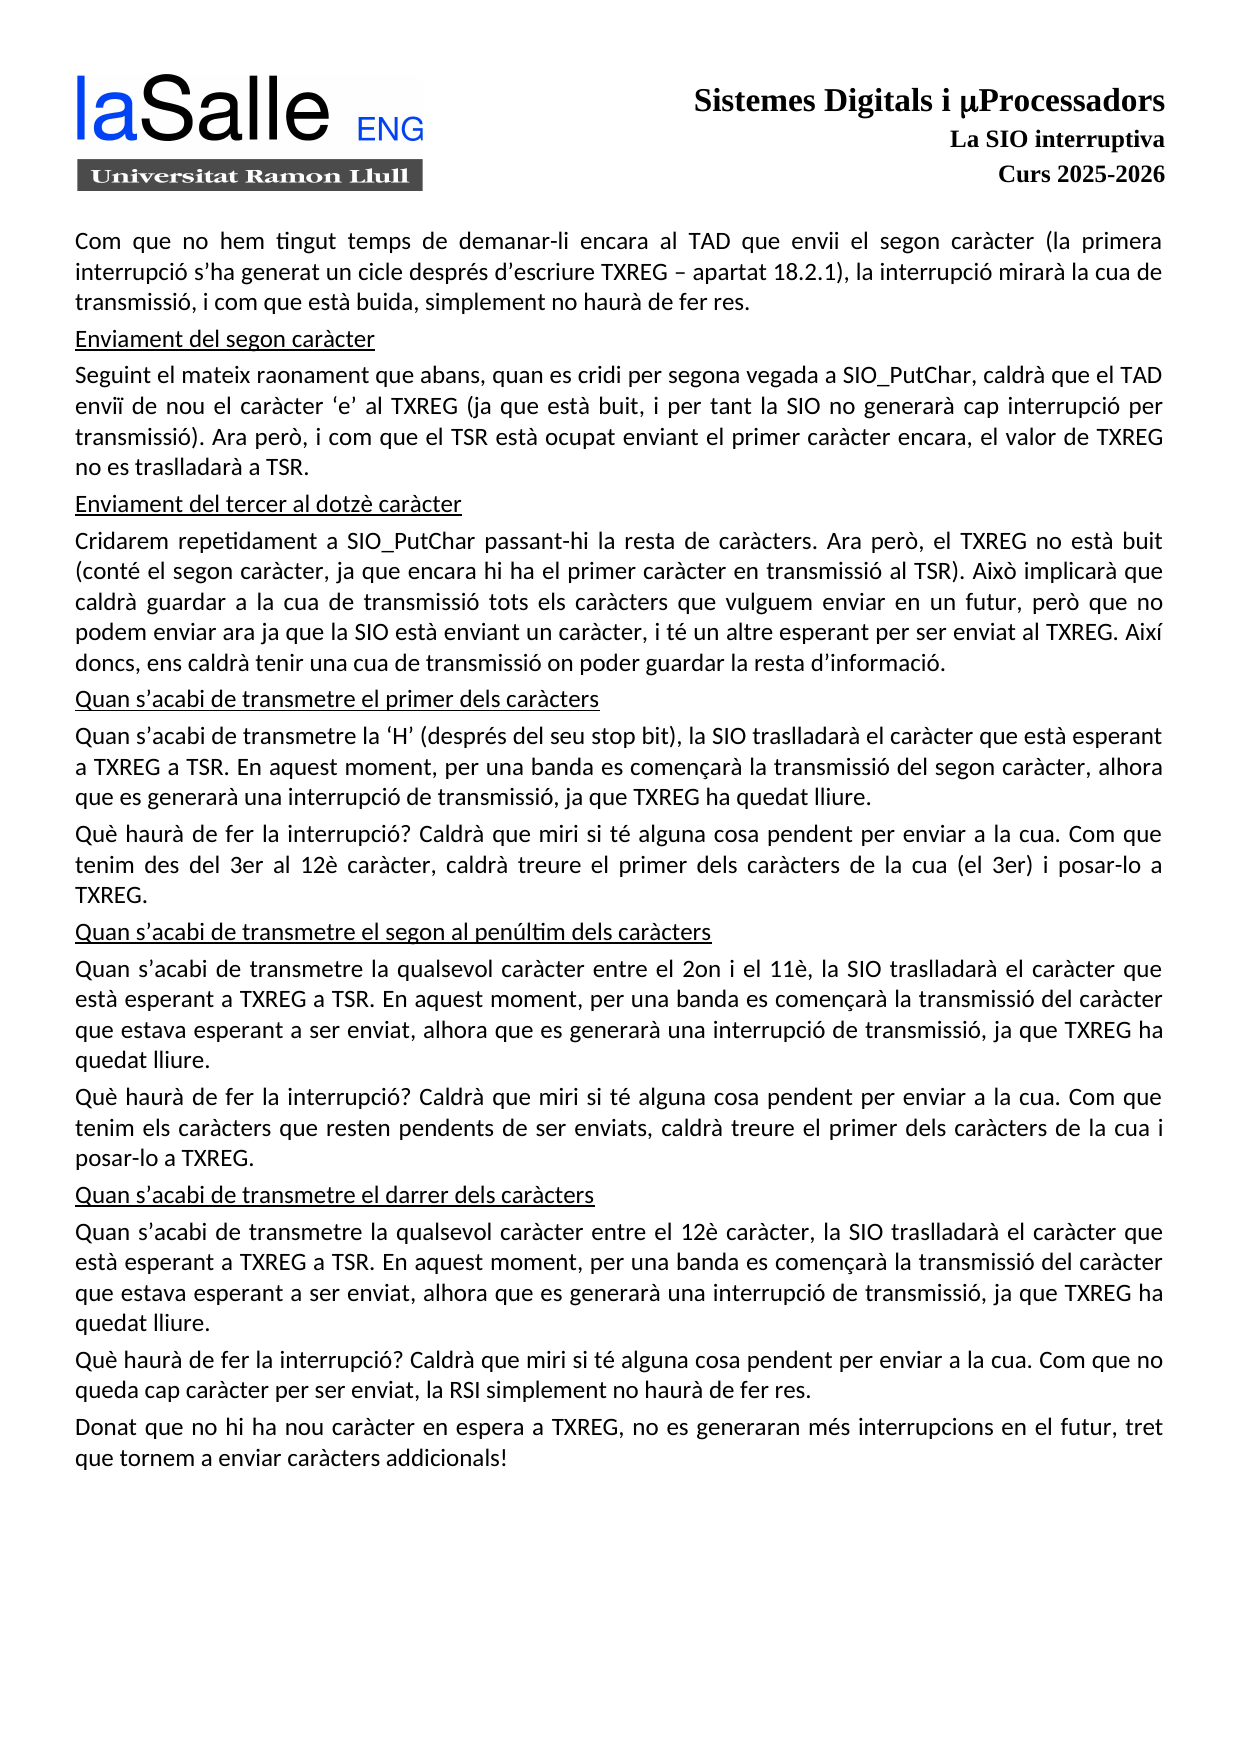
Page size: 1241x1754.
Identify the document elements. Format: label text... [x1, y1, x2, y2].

text Enviament del tercer al dotzè caràcter [75, 488, 1165, 518]
text Donat que no hi ha nou caràcter en espera a TXREG, no es generaran més interrupcions en el futur, tret que tornem a enviar caràcters addicionals! [75, 1411, 1165, 1472]
text Seguint el mateix raonament que abans, quan es cridi per segona vegada a SIO_PutChar, caldrà que el TAD enviï de nou el caràcter ‘e’ al TXREG (ja que està buit, i per tant la SIO no generarà cap interrupció per transmissió). Ara però, i com que el TSR està ocupat enviant el primer caràcter encara, el valor de TXREG no es traslladarà a TSR. [75, 360, 1165, 482]
text Quan s’acabi de transmetre la qualsevol caràcter entre el 12è caràcter, la SIO traslladarà el caràcter que està esperant a TXREG a TSR. En aquest moment, per una banda es començarà la transmissió del caràcter que estava esperant a ser enviat, alhora que es generarà una interrupció de transmissió, ja que TXREG ha quedat lliure. [75, 1216, 1165, 1338]
text Quan s’acabi de transmetre el darrer dels caràcters [75, 1179, 1165, 1209]
text Què haurà de fer la interrupció? Caldrà que miri si té alguna cosa pendent per enviar a la cua. Com que tenim des del 3er al 12è caràcter, caldrà treure el primer dels caràcters de la cua (el 3er) i posar-lo a TXREG. [75, 818, 1165, 910]
text Cridarem repetidament a SIO_PutChar passant-hi la resta de caràcters. Ara però, el TXREG no està buit (conté el segon caràcter, ja que encara hi ha el primer caràcter en transmissió al TSR). Això implicarà que caldrà guardar a la cua de transmissió tots els caràcters que vulguem enviar en un futur, però que no podem enviar ara ja que la SIO està enviant un caràcter, i té un altre esperant per ser enviat al TXREG. Així doncs, ens caldrà tenir una cua de transmissió on poder guardar la resta d’informació. [75, 525, 1165, 677]
text Quan s’acabi de transmetre el segon al penúltim dels caràcters [75, 916, 1165, 947]
text Quan s’acabi de transmetre el primer dels caràcters [75, 684, 1165, 714]
text Quan s’acabi de transmetre la ‘H’ (després del seu stop bit), la SIO traslladarà el caràcter que està esperant a TXREG a TSR. En aquest moment, per una banda es començarà la transmissió del segon caràcter, alhora que es generarà una interrupció de transmissió, ja que TXREG ha quedat lliure. [75, 720, 1165, 812]
text Com que no hem tingut temps de demanar-li encara al TAD que envii el segon caràcter (la primera interrupció s’ha generat un cicle després d’escriure TXREG – apartat 18.2.1), la interrupció mirarà la cua de transmissió, i com que està buida, simplement no haurà de fer res. [75, 225, 1165, 317]
picture [77, 74, 423, 192]
text Què haurà de fer la interrupció? Caldrà que miri si té alguna cosa pendent per enviar a la cua. Com que no queda cap caràcter per ser enviat, la RSI simplement no haurà de fer res. [75, 1344, 1165, 1405]
text Enviament del segon caràcter [75, 323, 1165, 353]
text Quan s’acabi de transmetre la qualsevol caràcter entre el 2on i el 11è, la SIO traslladarà el caràcter que està esperant a TXREG a TSR. En aquest moment, per una banda es començarà la transmissió del caràcter que estava esperant a ser enviat, alhora que es generarà una interrupció de transmissió, ja que TXREG ha quedat lliure. [75, 953, 1165, 1075]
text Què haurà de fer la interrupció? Caldrà que miri si té alguna cosa pendent per enviar a la cua. Com que tenim els caràcters que resten pendents de ser enviats, caldrà treure el primer dels caràcters de la cua i posar-lo a TXREG. [75, 1081, 1165, 1173]
